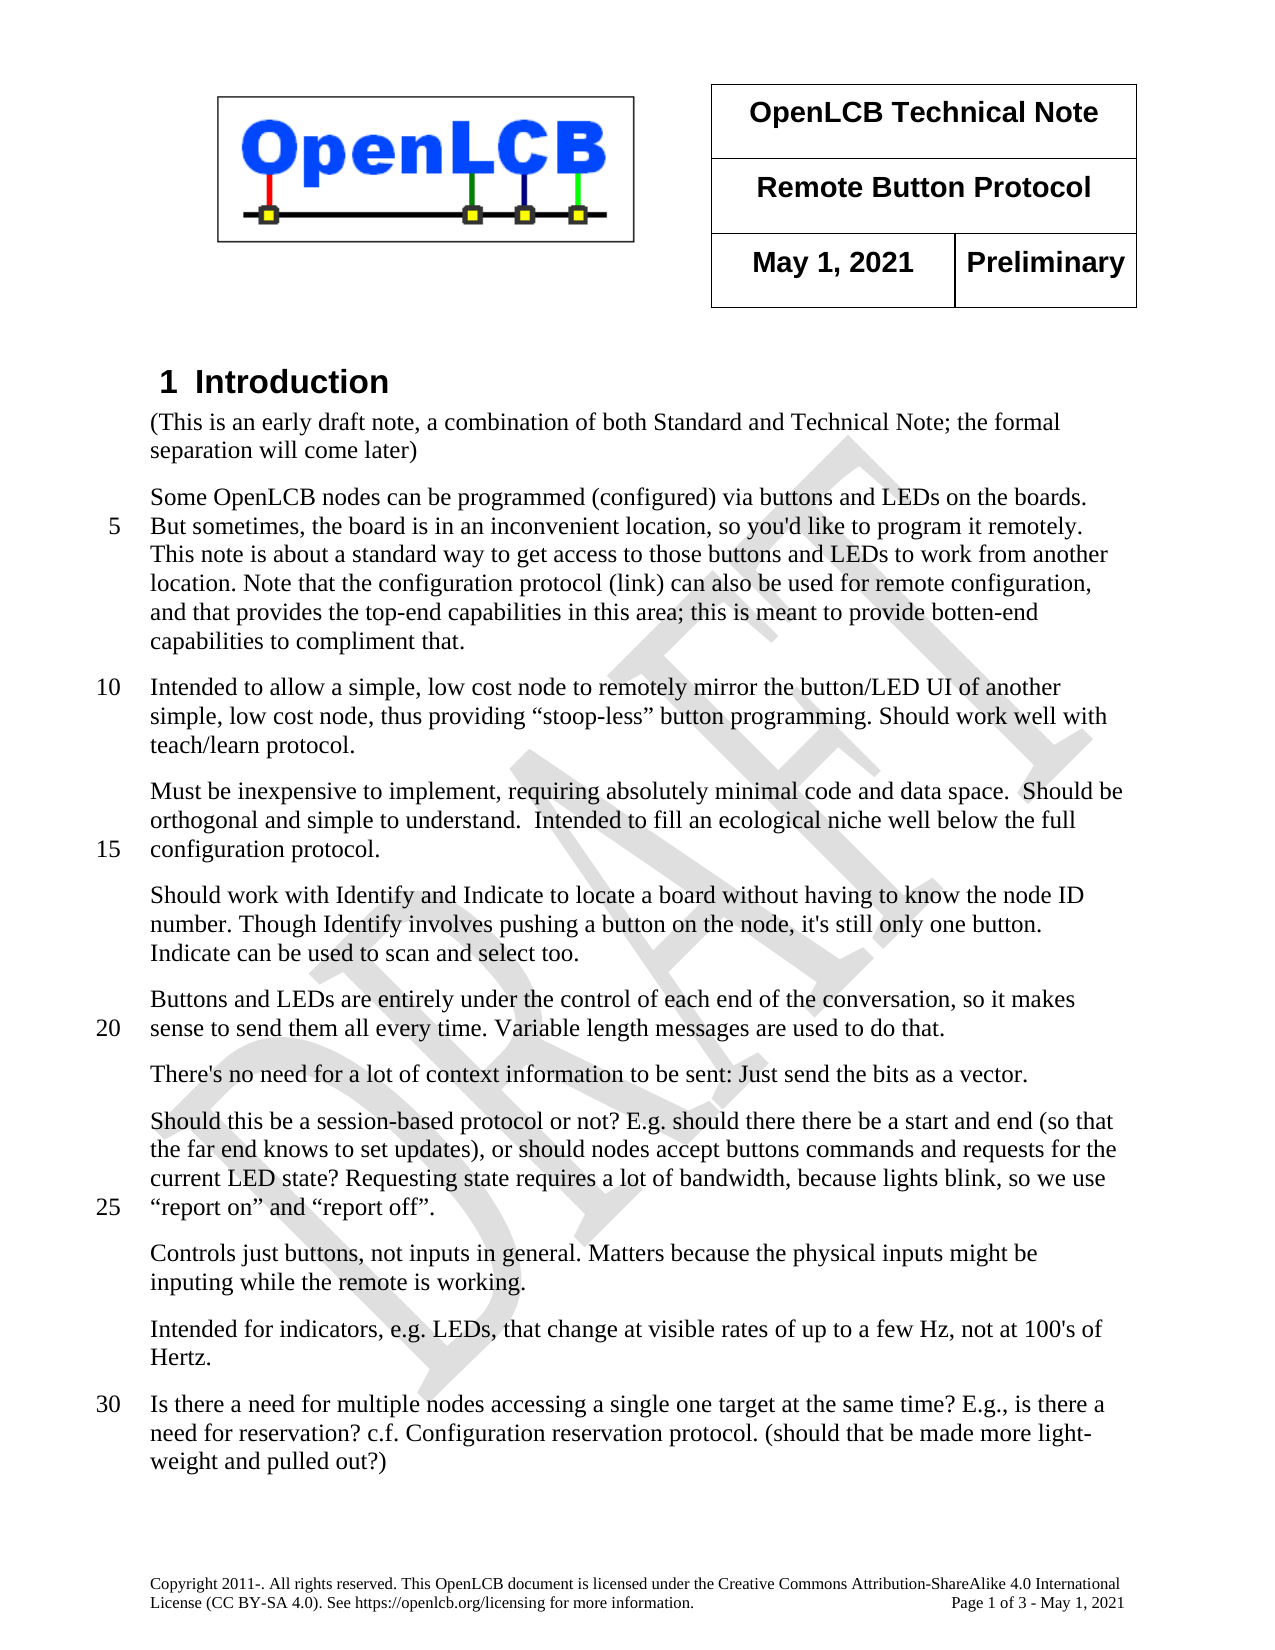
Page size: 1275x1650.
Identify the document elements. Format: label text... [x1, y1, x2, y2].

text Must be inexpensive to implement, requiring absolutely minimal code and data space. Should be orthogonal and simple to understand. Intended to fill an ecological niche well below the full configuration protocol. [798, 776, 1125, 862]
text Some OpenLCB nodes can be programmed (configured) via buttons and LEDs on the boards. But sometimes, the board is in an inconvenient location, so you'd like to program it remotely. This note is about a standard way to get access to those buttons and LEDs to work from another location. Note that the configuration protocol (link) can also be used for remote configuration, and that provides the top-end capabilities in this area; this is meant to provide botten-end capabilities to compliment that. [150, 482, 921, 654]
text Buttons and LEDs are entirely under the control of each end of the conversation, so it makes sense to send them all every time. Variable length messages are used to do that. [397, 984, 515, 1042]
text Must be inexpensive to implement, requiring absolutely minimal code and data space. Should be orthogonal and simple to understand. Intended to fill an ecological niche well below the full configuration protocol. [150, 776, 573, 862]
text Should work with Identify and Indicate to locate a board without having to know the node ID number. Though Identify involves pushing a button on the node, it's still only one button. Indicate can be used to scan and select too. [725, 880, 1125, 966]
text Should work with Identify and Indicate to locate a board without having to know the node ID number. Though Identify involves pushing a button on the node, it's still only one button. Indicate can be used to scan and select too. [369, 921, 482, 966]
text There's no need for a lot of context information to be sent: Just send the bits as a vector. [150, 1059, 223, 1088]
text Buttons and LEDs are entirely under the control of each end of the conversation, so it makes sense to send them all every time. Variable length messages are used to do that. [532, 984, 697, 1042]
text Intended to allow a simple, low cost node to remotely mirror the button/LED UI of another simple, low cost node, thus providing “stoop-less” button programming. Should work well with teach/learn protocol. [682, 672, 1025, 758]
text (This is an early draft note, a combination of both Standard and Technical Note; the formal separation will come later) [150, 407, 1125, 464]
text Should this be a session-based protocol or not? E.g. should there there be a start and end (so that the far end knows to set updates), or should nodes accept buttons commands and requests for the current LED state? Requesting state requires a lot of bandwidth, because lights blink, so we use “report on” and “report off”. [150, 1106, 280, 1221]
text Must be inexpensive to implement, requiring absolutely minimal code and data space. Should be orthogonal and simple to understand. Intended to fill an ecological niche well below the full configuration protocol. [548, 798, 642, 862]
text Intended to allow a simple, low cost node to remotely mirror the button/LED UI of another simple, low cost node, thus providing “stoop-less” button programming. Should work well with teach/learn protocol. [983, 672, 1125, 758]
text Intended for indicators, e.g. LEDs, that change at visible rates of up to a few Hz, not at 100's of Hertz. [150, 1314, 429, 1371]
text Controls just buttons, not inputs in general. Matters because the physical inputs might be inputing while the remote is working. [513, 1238, 1125, 1296]
text Should work with Identify and Indicate to locate a board without having to know the node ID number. Though Identify involves pushing a button on the node, it's still only one button. Indicate can be used to scan and select too. [605, 880, 699, 949]
text Should this be a session-based protocol or not? E.g. should there there be a start and end (so that the far end knows to set updates), or should nodes accept buttons commands and requests for the current LED state? Requesting state requires a lot of bandwidth, because lights blink, so we use “report on” and “report off”. [212, 1106, 470, 1221]
text There's no need for a lot of context information to be sent: Just send the bits as a vector. [746, 1059, 1125, 1088]
text Intended for indicators, e.g. LEDs, that change at visible rates of up to a few Hz, not at 100's of Hertz. [463, 1314, 1125, 1371]
text Intended to allow a simple, low cost node to remotely mirror the button/LED UI of another simple, low cost node, thus providing “stoop-less” button programming. Should work well with teach/learn protocol. [150, 672, 724, 758]
text Controls just buttons, not inputs in general. Matters because the physical inputs might be inputing while the remote is working. [150, 1238, 355, 1296]
text Should this be a session-based protocol or not? E.g. should there there be a start and end (so that the far end knows to set updates), or should nodes accept buttons commands and requests for the current LED state? Requesting state requires a lot of bandwidth, because lights blink, so we use “report on” and “report off”. [519, 1106, 1125, 1221]
subtitle Introduction [150, 362, 1125, 401]
text Some OpenLCB nodes can be programmed (configured) via buttons and LEDs on the boards. But sometimes, the board is in an inconvenient location, so you'd like to program it remotely. This note is about a standard way to get access to those buttons and LEDs to work from another location. Note that the configuration protocol (link) can also be used for remote configuration, and that provides the top-end capabilities in this area; this is meant to provide botten-end capabilities to compliment that. [816, 482, 1125, 654]
text Should this be a session-based protocol or not? E.g. should there there be a start and end (so that the far end knows to set updates), or should nodes accept buttons commands and requests for the current LED state? Requesting state requires a lot of bandwidth, because lights blink, so we use “report on” and “report off”. [412, 1106, 584, 1221]
text There's no need for a lot of context information to be sent: Just send the bits as a vector. [585, 1059, 720, 1088]
text Must be inexpensive to implement, requiring absolutely minimal code and data space. Should be orthogonal and simple to understand. Intended to fill an ecological niche well below the full configuration protocol. [571, 776, 828, 862]
text Is there a need for multiple nodes accessing a single one target at the same time? E.g., is there a need for reservation? c.f. Configuration reservation protocol. (should that be made more light-weight and pulled out?) [150, 1389, 1125, 1475]
text Controls just buttons, not inputs in general. Matters because the physical inputs might be inputing while the remote is working. [341, 1238, 494, 1296]
text Should work with Identify and Indicate to locate a board without having to know the node ID number. Though Identify involves pushing a button on the node, it's still only one button. Indicate can be used to scan and select too. [676, 918, 792, 966]
text Should work with Identify and Indicate to locate a board without having to know the node ID number. Though Identify involves pushing a button on the node, it's still only one button. Indicate can be used to scan and select too. [150, 880, 644, 966]
text There's no need for a lot of context information to be sent: Just send the bits as a vector. [351, 1059, 457, 1088]
text Buttons and LEDs are entirely under the control of each end of the conversation, so it makes sense to send them all every time. Variable length messages are used to do that. [678, 984, 1125, 1042]
picture [216, 95, 636, 244]
text Buttons and LEDs are entirely under the control of each end of the conversation, so it makes sense to send them all every time. Variable length messages are used to do that. [150, 984, 411, 1042]
